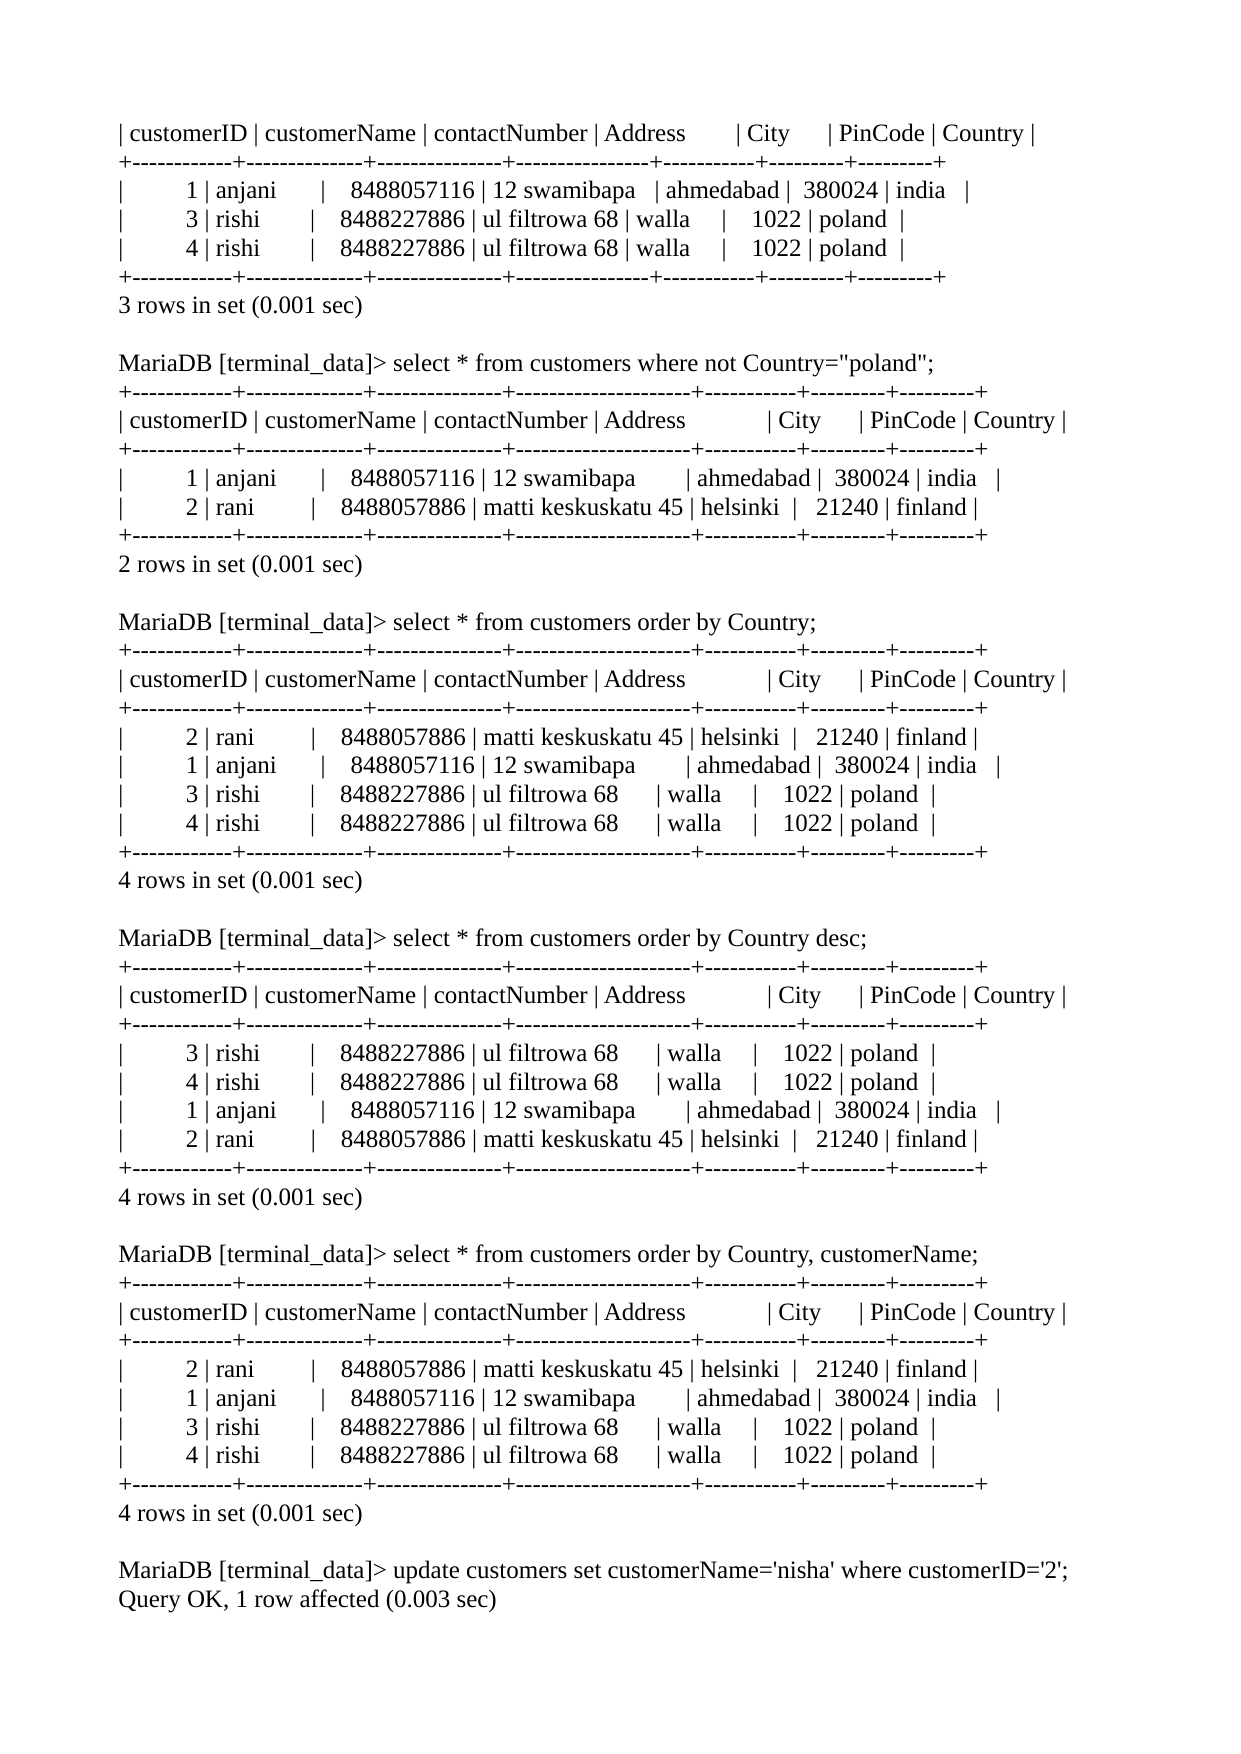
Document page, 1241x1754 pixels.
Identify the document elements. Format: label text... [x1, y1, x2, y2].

text +------------+--------------+---------------+---------------------+-----------+---------+---------+ [118, 434, 1122, 463]
text | 1 | anjani | 8488057116 | 12 swamibapa | ahmedabad | 380024 | india | [118, 463, 1122, 492]
text 4 rows in set (0.001 sec) [118, 1182, 1122, 1211]
text +------------+--------------+---------------+---------------------+-----------+---------+---------+ [118, 377, 1122, 406]
text | 2 | rani | 8488057886 | matti keskuskatu 45 | helsinki | 21240 | finland | [118, 722, 1122, 751]
text +------------+--------------+---------------+----------------+-----------+---------+---------+ [118, 262, 1122, 291]
text MariaDB [terminal_data]> select * from customers order by Country desc; [118, 923, 1122, 952]
text | 1 | anjani | 8488057116 | 12 swamibapa | ahmedabad | 380024 | india | [118, 1096, 1122, 1124]
text +------------+--------------+---------------+---------------------+-----------+---------+---------+ [118, 1153, 1122, 1182]
text MariaDB [terminal_data]> select * from customers order by Country; [118, 607, 1122, 636]
text MariaDB [terminal_data]> select * from customers order by Country, customerName; [118, 1239, 1122, 1268]
text 2 rows in set (0.001 sec) [118, 549, 1122, 578]
text | 3 | rishi | 8488227886 | ul filtrowa 68 | walla | 1022 | poland | [118, 204, 1122, 233]
text | customerID | customerName | contactNumber | Address | City | PinCode | Country | [118, 664, 1122, 693]
text Query OK, 1 row affected (0.003 sec) [118, 1584, 1122, 1613]
text | 2 | rani | 8488057886 | matti keskuskatu 45 | helsinki | 21240 | finland | [118, 1124, 1122, 1153]
text +------------+--------------+---------------+---------------------+-----------+---------+---------+ [118, 1268, 1122, 1297]
text | customerID | customerName | contactNumber | Address | City | PinCode | Country | [118, 1297, 1122, 1326]
text +------------+--------------+---------------+---------------------+-----------+---------+---------+ [118, 1326, 1122, 1354]
text | 4 | rishi | 8488227886 | ul filtrowa 68 | walla | 1022 | poland | [118, 808, 1122, 837]
text +------------+--------------+---------------+---------------------+-----------+---------+---------+ [118, 693, 1122, 722]
text | 1 | anjani | 8488057116 | 12 swamibapa | ahmedabad | 380024 | india | [118, 176, 1122, 204]
text +------------+--------------+---------------+---------------------+-----------+---------+---------+ [118, 521, 1122, 549]
text | 2 | rani | 8488057886 | matti keskuskatu 45 | helsinki | 21240 | finland | [118, 1354, 1122, 1383]
text 4 rows in set (0.001 sec) [118, 1498, 1122, 1527]
text +------------+--------------+---------------+---------------------+-----------+---------+---------+ [118, 1469, 1122, 1498]
text | 4 | rishi | 8488227886 | ul filtrowa 68 | walla | 1022 | poland | [118, 233, 1122, 262]
text 4 rows in set (0.001 sec) [118, 866, 1122, 894]
text | 1 | anjani | 8488057116 | 12 swamibapa | ahmedabad | 380024 | india | [118, 1383, 1122, 1412]
text | 4 | rishi | 8488227886 | ul filtrowa 68 | walla | 1022 | poland | [118, 1067, 1122, 1096]
text MariaDB [terminal_data]> update customers set customerName='nisha' where customerID='2'; [118, 1556, 1122, 1584]
text | 2 | rani | 8488057886 | matti keskuskatu 45 | helsinki | 21240 | finland | [118, 492, 1122, 521]
text | customerID | customerName | contactNumber | Address | City | PinCode | Country | [118, 981, 1122, 1009]
text +------------+--------------+---------------+---------------------+-----------+---------+---------+ [118, 952, 1122, 981]
text | 4 | rishi | 8488227886 | ul filtrowa 68 | walla | 1022 | poland | [118, 1441, 1122, 1469]
text 3 rows in set (0.001 sec) [118, 291, 1122, 319]
text +------------+--------------+---------------+----------------+-----------+---------+---------+ [118, 147, 1122, 176]
text +------------+--------------+---------------+---------------------+-----------+---------+---------+ [118, 1009, 1122, 1038]
text +------------+--------------+---------------+---------------------+-----------+---------+---------+ [118, 837, 1122, 866]
text | 3 | rishi | 8488227886 | ul filtrowa 68 | walla | 1022 | poland | [118, 1038, 1122, 1067]
text | 3 | rishi | 8488227886 | ul filtrowa 68 | walla | 1022 | poland | [118, 779, 1122, 808]
text | 1 | anjani | 8488057116 | 12 swamibapa | ahmedabad | 380024 | india | [118, 751, 1122, 779]
text | customerID | customerName | contactNumber | Address | City | PinCode | Country | [118, 118, 1122, 147]
text +------------+--------------+---------------+---------------------+-----------+---------+---------+ [118, 636, 1122, 664]
text MariaDB [terminal_data]> select * from customers where not Country="poland"; [118, 348, 1122, 377]
text | customerID | customerName | contactNumber | Address | City | PinCode | Country | [118, 406, 1122, 434]
text | 3 | rishi | 8488227886 | ul filtrowa 68 | walla | 1022 | poland | [118, 1412, 1122, 1441]
